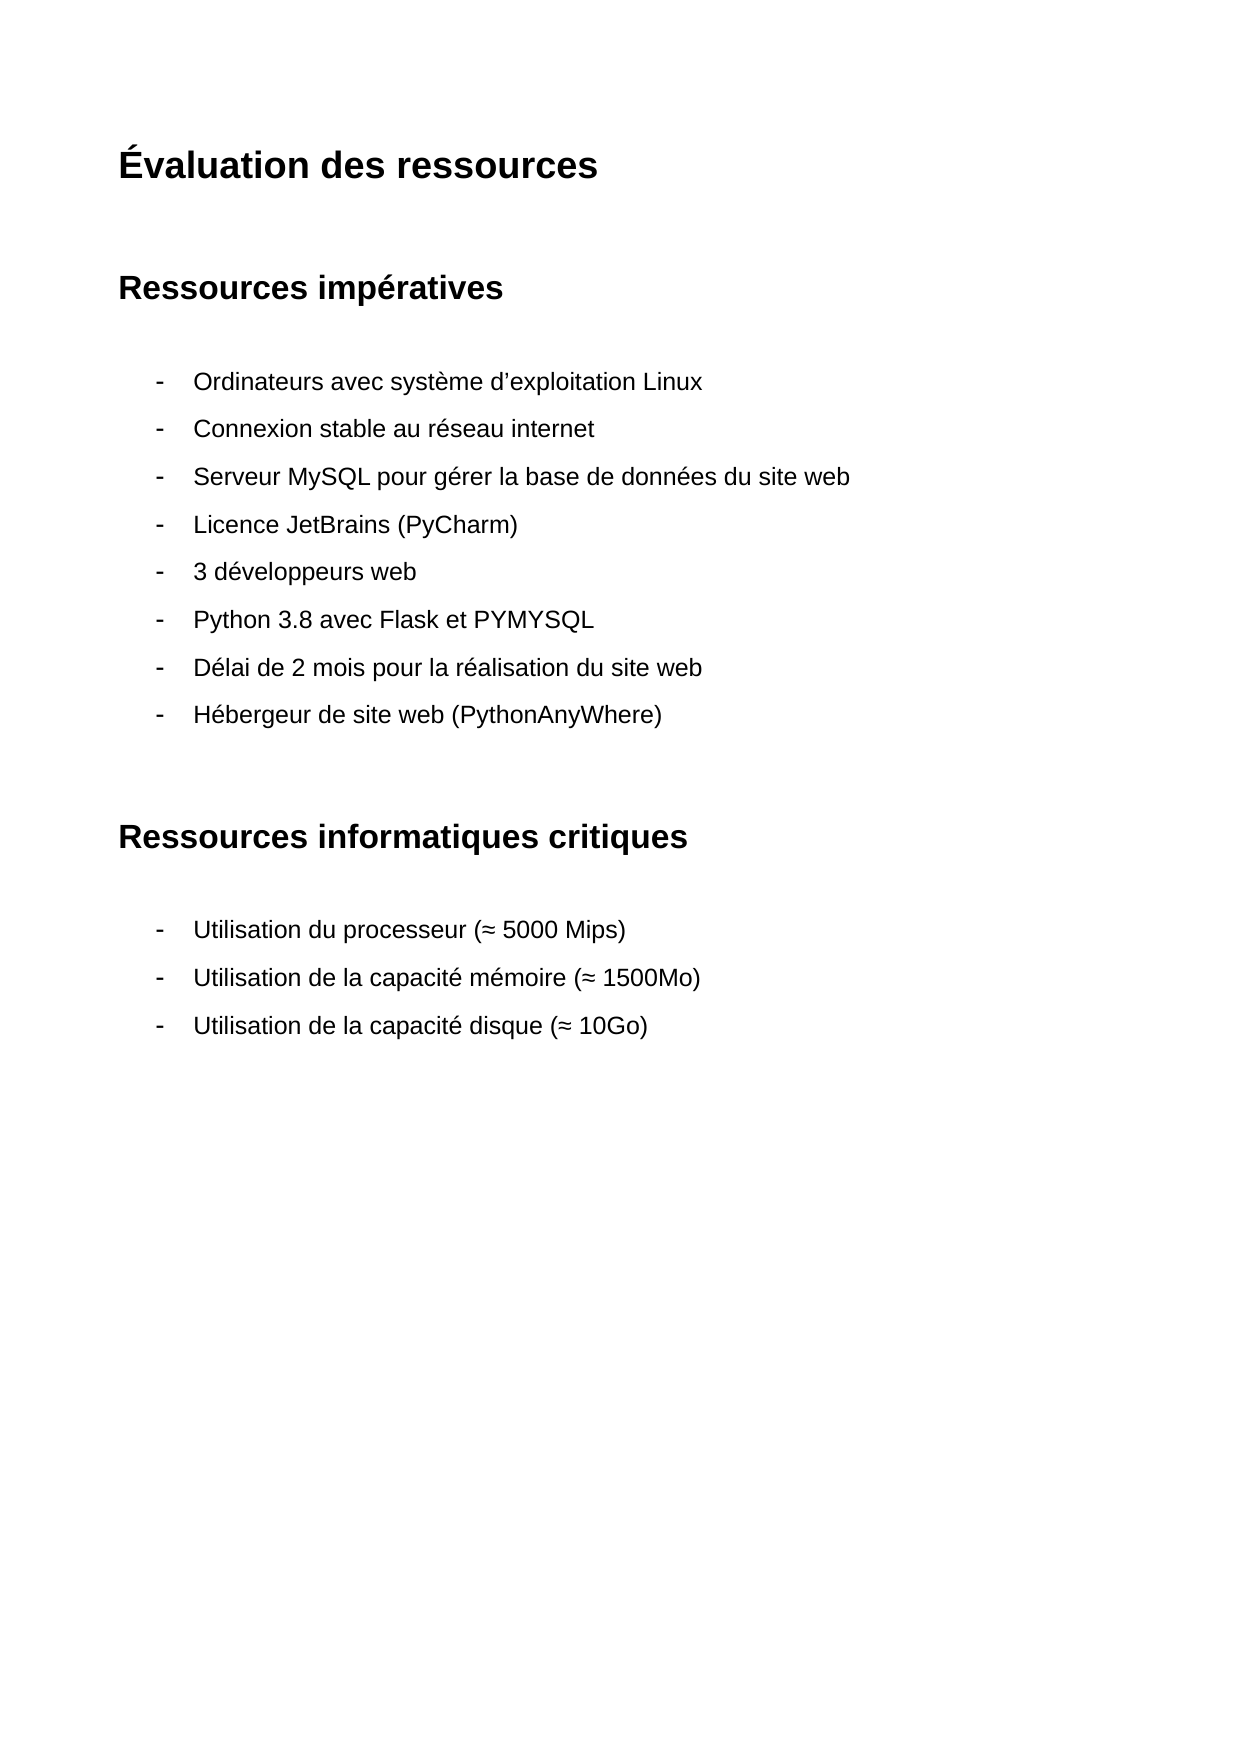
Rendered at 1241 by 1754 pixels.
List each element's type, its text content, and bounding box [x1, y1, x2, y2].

subtitle Ressources informatiques critiques [118, 817, 1122, 855]
list Utilisation de la capacité disque (≈ 10Go) [156, 1011, 1122, 1039]
list Utilisation du processeur (≈ 5000 Mips) [156, 915, 1122, 944]
subtitle Évaluation des ressources [118, 143, 1122, 187]
list Licence JetBrains (PyCharm) [156, 509, 1122, 538]
list Python 3.8 avec Flask et PYMYSQL [156, 605, 1122, 634]
list Hébergeur de site web (PythonAnyWhere) [156, 700, 1122, 729]
list Serveur MySQL pour gérer la base de données du site web [156, 462, 1122, 491]
list Ordinateurs avec système d’exploitation Linux [156, 366, 1122, 395]
list 3 développeurs web [156, 557, 1122, 586]
list Délai de 2 mois pour la réalisation du site web [156, 653, 1122, 682]
subtitle Ressources impératives [118, 268, 1122, 306]
list Utilisation de la capacité mémoire (≈ 1500Mo) [156, 963, 1122, 992]
list Connexion stable au réseau internet [156, 414, 1122, 443]
